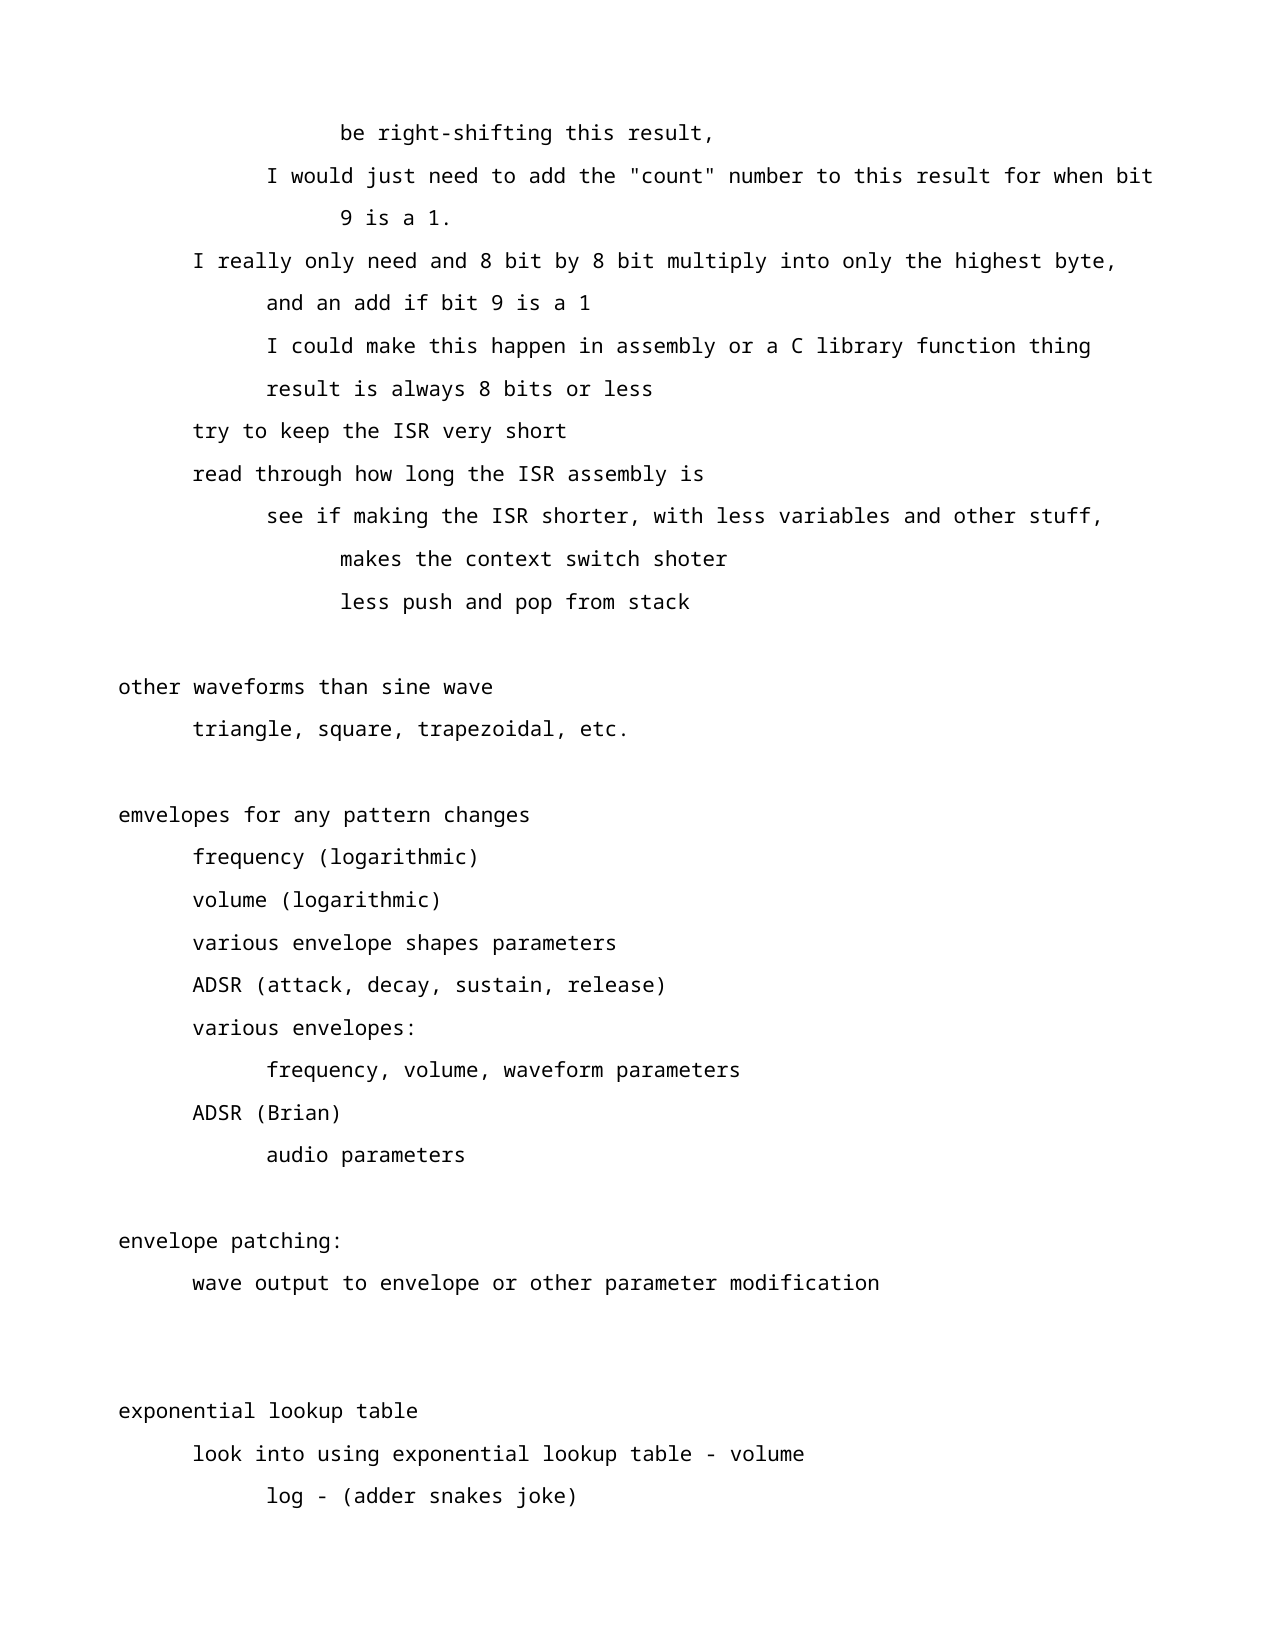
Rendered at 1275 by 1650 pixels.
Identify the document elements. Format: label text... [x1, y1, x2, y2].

text look into using exponential lookup table - volume [118, 1439, 1157, 1467]
text exponential lookup table [118, 1396, 1157, 1425]
text audio parameters [118, 1141, 1157, 1169]
text triangle, square, trapezoidal, etc. [118, 714, 1157, 743]
text ADSR (Brian) [118, 1098, 1157, 1126]
text emvelopes for any pattern changes [118, 800, 1157, 828]
text frequency, volume, waveform parameters [118, 1055, 1157, 1084]
text I would just need to add the "count" number to this result for when bit [118, 161, 1157, 189]
text 9 is a 1. [118, 203, 1157, 232]
text I could make this happen in assembly or a C library function thing [118, 331, 1157, 359]
text see if making the ISR shorter, with less variables and other stuff, [118, 502, 1157, 530]
text be right-shifting this result, [118, 118, 1157, 147]
text try to keep the ISR very short [118, 416, 1157, 445]
text volume (logarithmic) [118, 885, 1157, 913]
text frequency (logarithmic) [118, 842, 1157, 871]
text result is always 8 bits or less [118, 374, 1157, 402]
text envelope patching: [118, 1226, 1157, 1254]
text various envelopes: [118, 1013, 1157, 1041]
text various envelope shapes parameters [118, 928, 1157, 956]
text read through how long the ISR assembly is [118, 459, 1157, 487]
text makes the context switch shoter [118, 544, 1157, 573]
text and an add if bit 9 is a 1 [118, 288, 1157, 317]
text less push and pop from stack [118, 587, 1157, 615]
text wave output to envelope or other parameter modification [118, 1268, 1157, 1297]
text I really only need and 8 bit by 8 bit multiply into only the highest byte, [118, 246, 1157, 274]
text ADSR (attack, decay, sustain, release) [118, 970, 1157, 999]
text other waveforms than sine wave [118, 672, 1157, 700]
text log - (adder snakes joke) [118, 1481, 1157, 1510]
